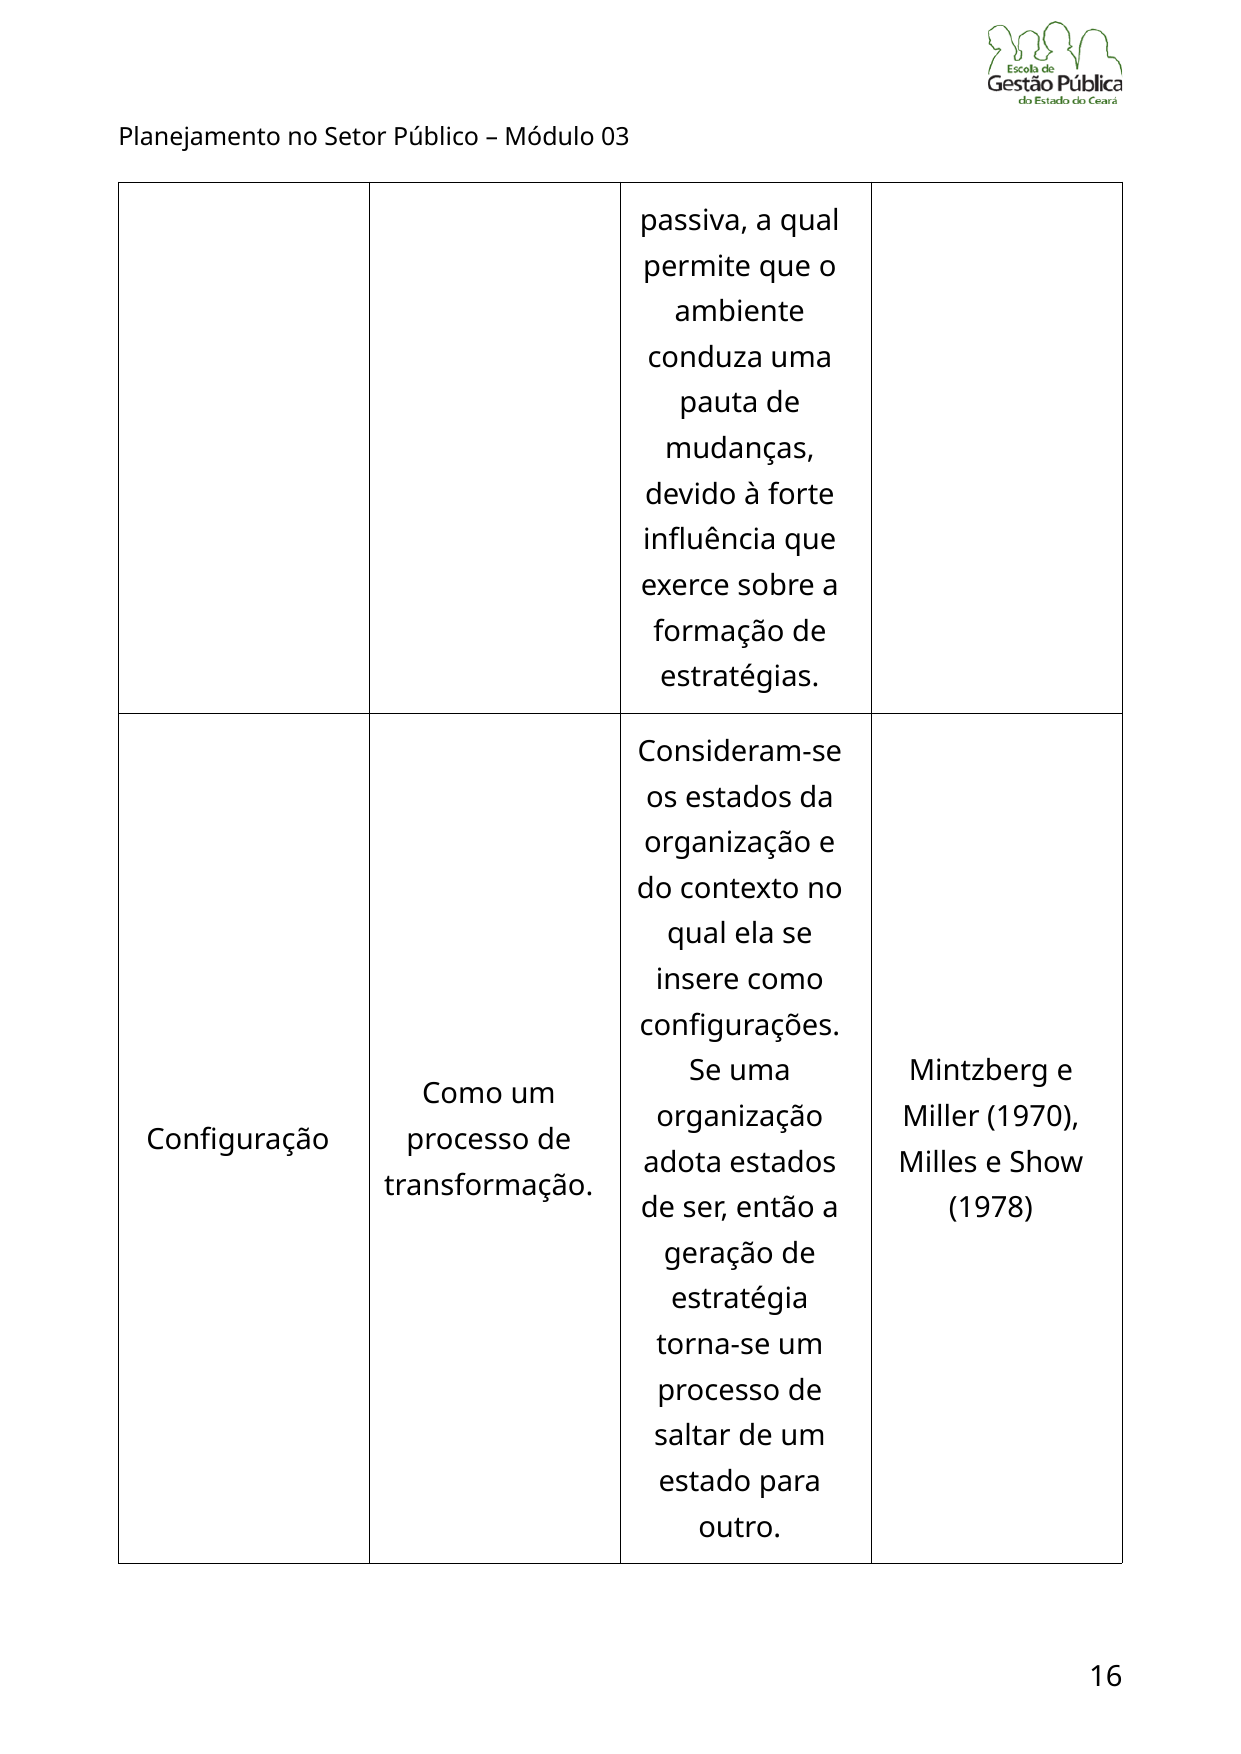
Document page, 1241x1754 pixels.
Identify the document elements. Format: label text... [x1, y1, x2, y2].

table_cell Configuração [119, 714, 369, 1563]
table_cell Mintzberg e Miller (1970), Milles e Show (1978) [872, 714, 1122, 1563]
table_cell Como um processo de transformação. [370, 714, 620, 1563]
table_cell passiva, a qual permite que o ambiente conduza uma pauta de mudanças, devido à forte influência que exerce sobre a formação de estratégias. [621, 183, 871, 713]
table_cell [872, 183, 1122, 713]
picture [118, 21, 1123, 104]
table_cell [370, 183, 620, 713]
table_cell [119, 183, 369, 713]
table_cell Consideram-se os estados da organização e do contexto no qual ela se insere como configurações. Se uma organização adota estados de ser, então a geração de estratégia torna-se um processo de saltar de um estado para outro. [621, 714, 871, 1563]
